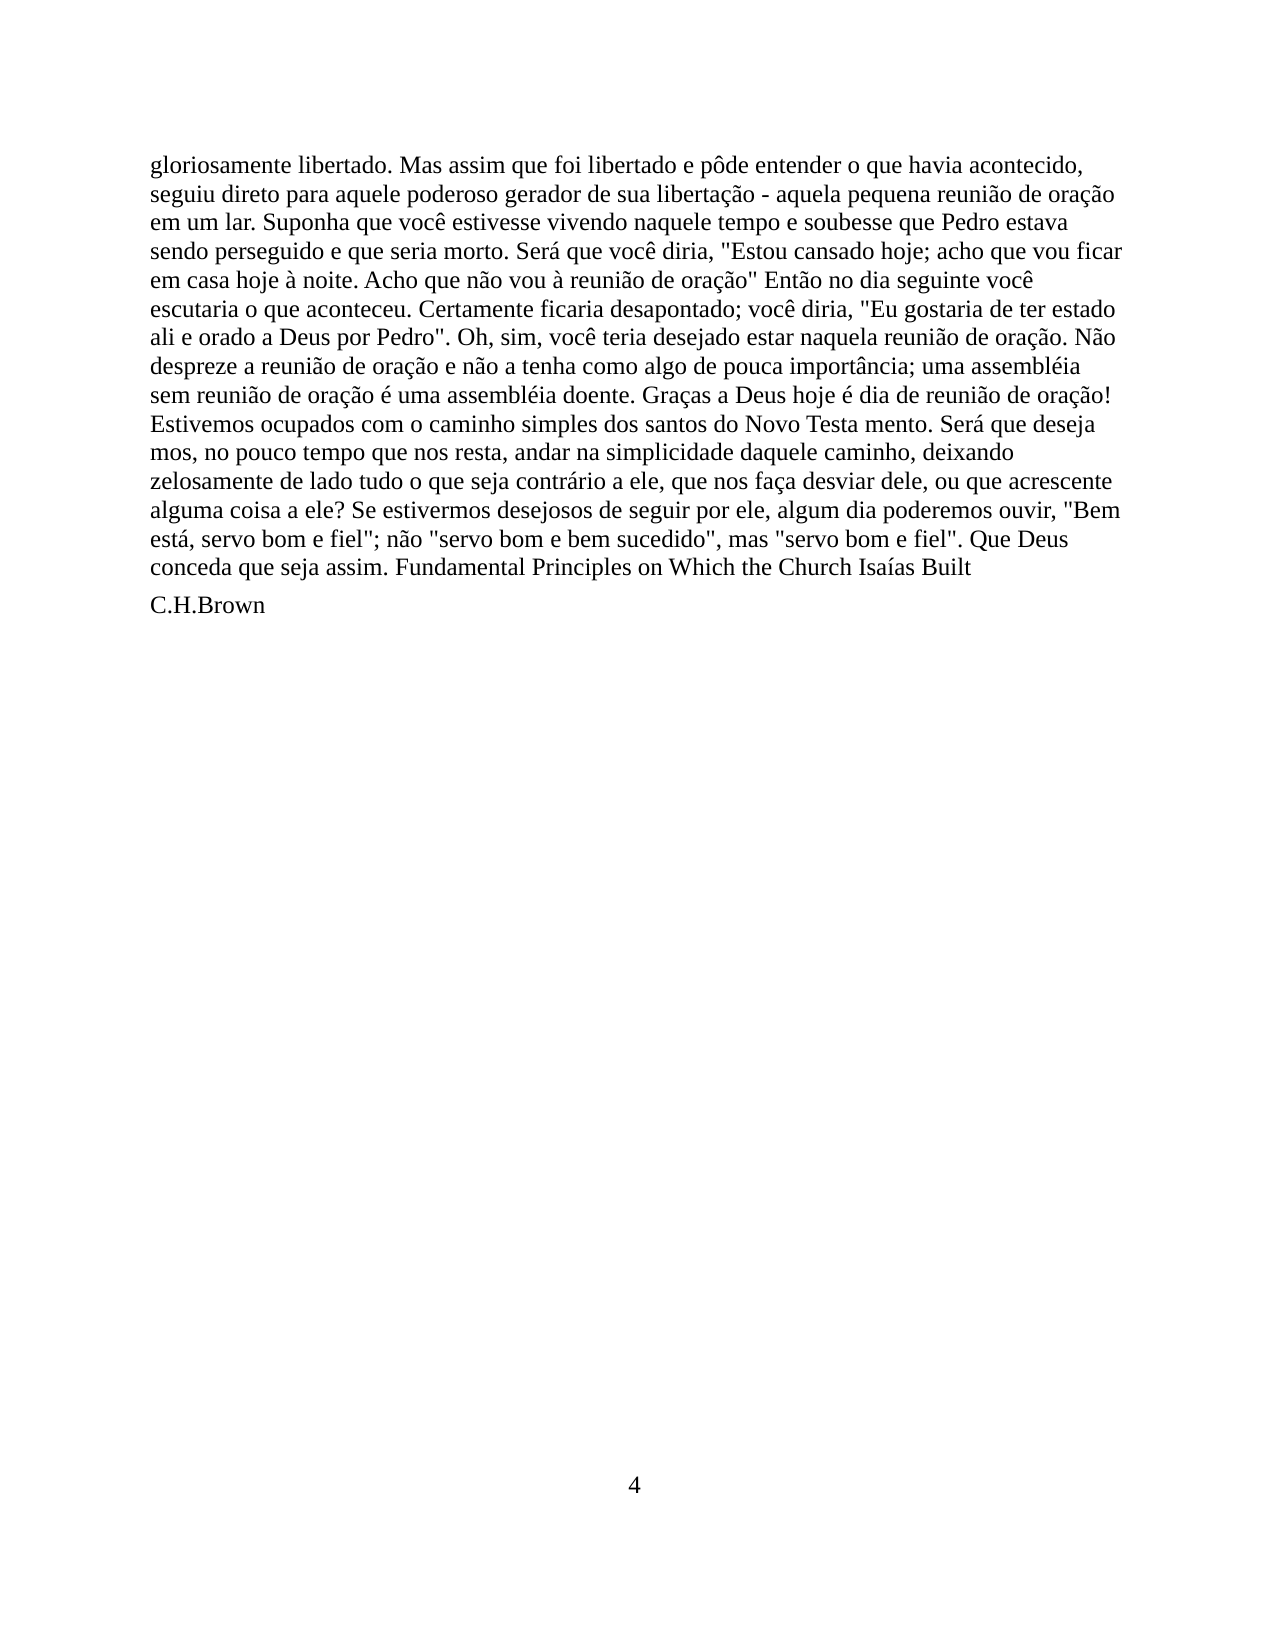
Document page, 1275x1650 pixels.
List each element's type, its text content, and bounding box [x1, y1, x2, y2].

text gloriosamente libertado. Mas assim que foi libertado e pôde entender o que havia acontecido, seguiu direto para aquele poderoso gerador de sua libertação - aquela pequena reunião de oração em um lar. Suponha que você estivesse vivendo naquele tempo e soubesse que Pedro estava sendo perseguido e que seria morto. Será que você diria, "Estou cansado hoje; acho que vou ficar em casa hoje à noite. Acho que não vou à reunião de oração" Então no dia seguinte você escutaria o que aconteceu. Certamente ficaria desapontado; você diria, "Eu gostaria de ter estado ali e orado a Deus por Pedro". Oh, sim, você teria desejado estar naquela reunião de oração. Não despreze a reunião de oração e não a tenha como algo de pouca importância; uma assembléia sem reunião de oração é uma assembléia doente. Graças a Deus hoje é dia de reunião de oração! Estivemos ocupados com o caminho simples dos santos do Novo Testa mento. Será que deseja mos, no pouco tempo que nos resta, andar na simplicidade daquele caminho, deixando zelosamente de lado tudo o que seja contrário a ele, que nos faça desviar dele, ou que acrescente alguma coisa a ele? Se estivermos desejosos de seguir por ele, algum dia poderemos ouvir, "Bem está, servo bom e fiel"; não "servo bom e bem sucedido", mas "servo bom e fiel". Que Deus conceda que seja assim. Fundamental Principles on Which the Church Isaías Built [150, 150, 1125, 581]
text C.H.Brown [150, 590, 1125, 619]
